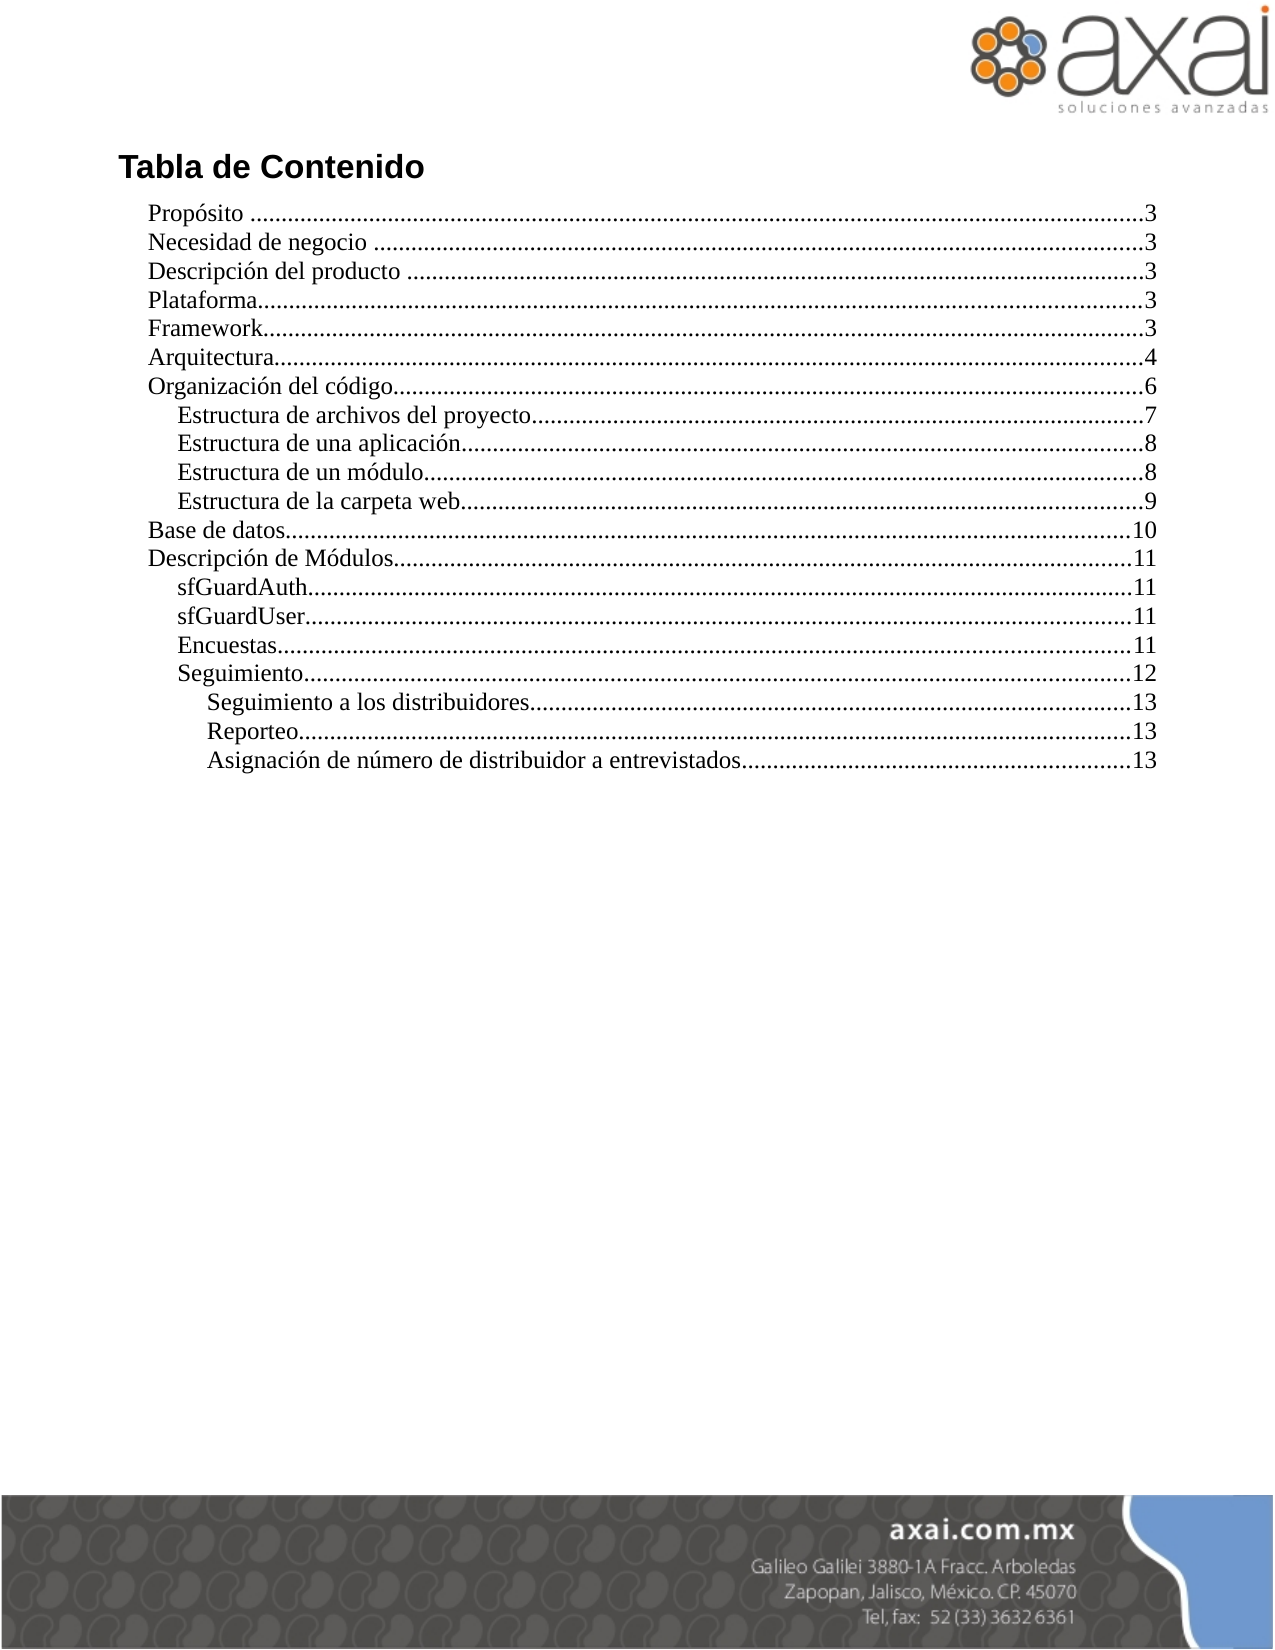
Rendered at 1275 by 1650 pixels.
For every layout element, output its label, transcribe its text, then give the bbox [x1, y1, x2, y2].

text Encuestas 11 [177, 630, 1157, 658]
text Seguimiento a los distribuidores 13 [207, 687, 1157, 716]
text Seguimiento 12 [177, 658, 1157, 687]
text Estructura de la carpeta web 9 [177, 486, 1157, 515]
subtitle Tabla de Contenido [118, 147, 1157, 186]
text Estructura de una aplicación 8 [177, 428, 1157, 457]
text Estructura de archivos del proyecto 7 [177, 400, 1157, 428]
text Framework 3 [148, 313, 1157, 342]
text Propósito 3 [148, 198, 1157, 227]
text Base de datos 10 [148, 515, 1157, 543]
text sfGuardAuth 11 [177, 572, 1157, 601]
text Estructura de un módulo 8 [177, 457, 1157, 486]
text Descripción de Módulos 11 [148, 543, 1157, 572]
text Plataforma 3 [148, 285, 1157, 313]
picture [1, 1495, 1273, 1649]
text Reporteo 13 [207, 716, 1157, 745]
text Necesidad de negocio 3 [148, 227, 1157, 256]
text Organización del código 6 [148, 371, 1157, 400]
text sfGuardUser 11 [177, 601, 1157, 630]
text Descripción del producto 3 [148, 256, 1157, 285]
picture [968, 1, 1274, 118]
text Asignación de número de distribuidor a entrevistados 13 [207, 745, 1157, 773]
text Arquitectura 4 [148, 342, 1157, 371]
